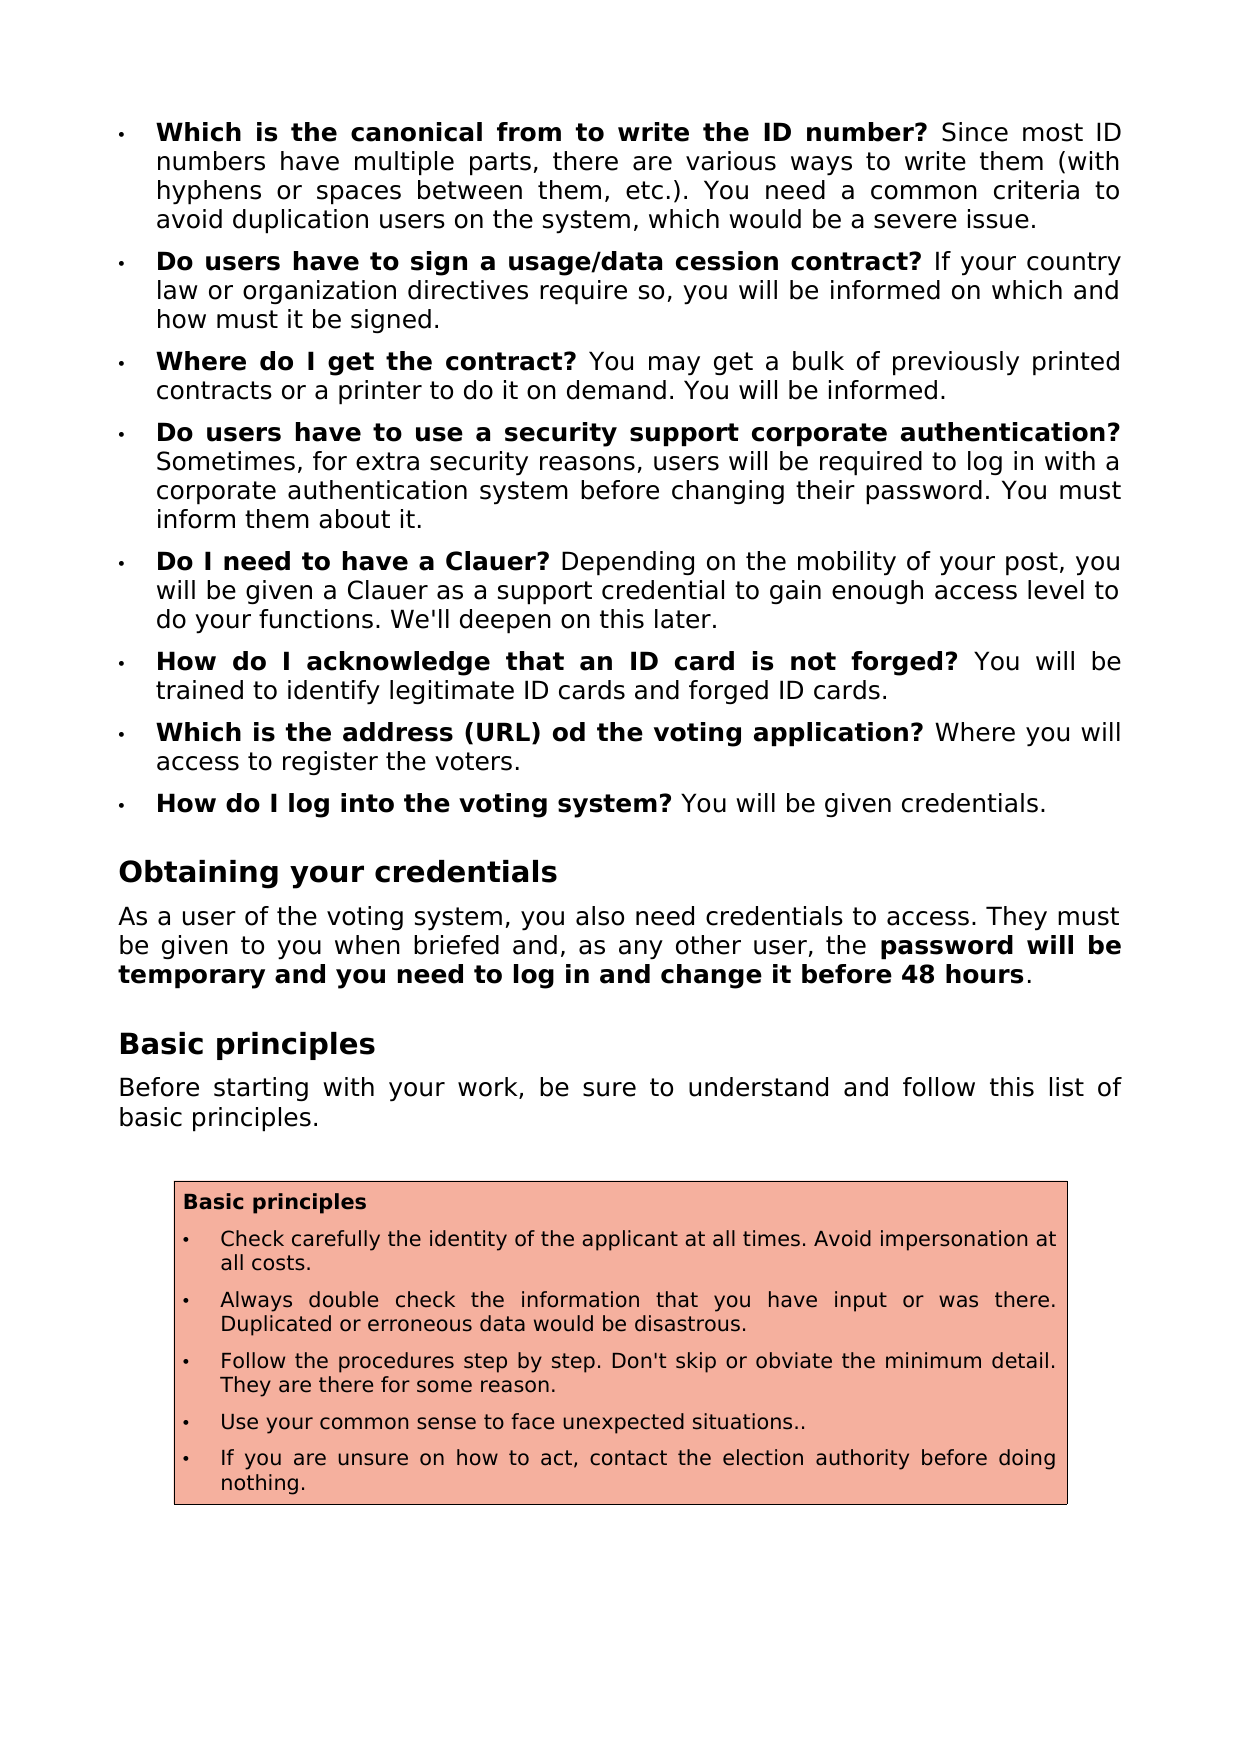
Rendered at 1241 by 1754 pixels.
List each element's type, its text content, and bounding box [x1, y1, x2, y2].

list Do users have to use a security support corporate authentication? Sometimes, for extra security reasons, users will be required to log in with a corporate authentication system before changing their password. You must inform them about it. [118, 418, 1122, 535]
list Follow the procedures step by step. Don't skip or obviate the minimum detail. They are there for some reason. [183, 1349, 1058, 1397]
list Always double check the information that you have input or was there. Duplicated or erroneous data would be disastrous. [183, 1288, 1058, 1336]
list Do users have to sign a usage/data cession contract? If your country law or organization directives require so, you will be informed on which and how must it be signed. [118, 247, 1122, 335]
subtitle Obtaining your credentials [118, 856, 1122, 889]
list Where do I get the contract? You may get a bulk of previously printed contracts or a printer to do it on demand. You will be informed. [118, 347, 1122, 406]
list Which is the canonical from to write the ID number? Since most ID numbers have multiple parts, there are various ways to write them (with hyphens or spaces between them, etc.). You need a common criteria to avoid duplication users on the system, which would be a severe issue. [118, 118, 1122, 235]
list Do I need to have a Clauer? Depending on the mobility of your post, you will be given a Clauer as a support credential to gain enough access level to do your functions. We'll deepen on this later. [118, 547, 1122, 635]
subtitle Basic principles [118, 1027, 1122, 1061]
list Use your common sense to face unexpected situations.. [183, 1410, 1058, 1434]
text As a user of the voting system, you also need credentials to access. They must be given to you when briefed and, as any other user, the password will be temporary and you need to log in and change it before 48 hours. [118, 902, 1122, 989]
text Basic principles [183, 1190, 1058, 1214]
text Before starting with your work, be sure to understand and follow this list of basic principles. [118, 1073, 1122, 1132]
list How do I acknowledge that an ID card is not forged? You will be trained to identify legitimate ID cards and forged ID cards. [118, 647, 1122, 706]
list Check carefully the identity of the applicant at all times. Avoid impersonation at all costs. [183, 1227, 1058, 1275]
list How do I log into the voting system? You will be given credentials. [118, 789, 1122, 818]
list Which is the address (URL) od the voting application? Where you will access to register the voters. [118, 718, 1122, 776]
list If you are unsure on how to act, contact the election authority before doing nothing. [183, 1446, 1058, 1495]
